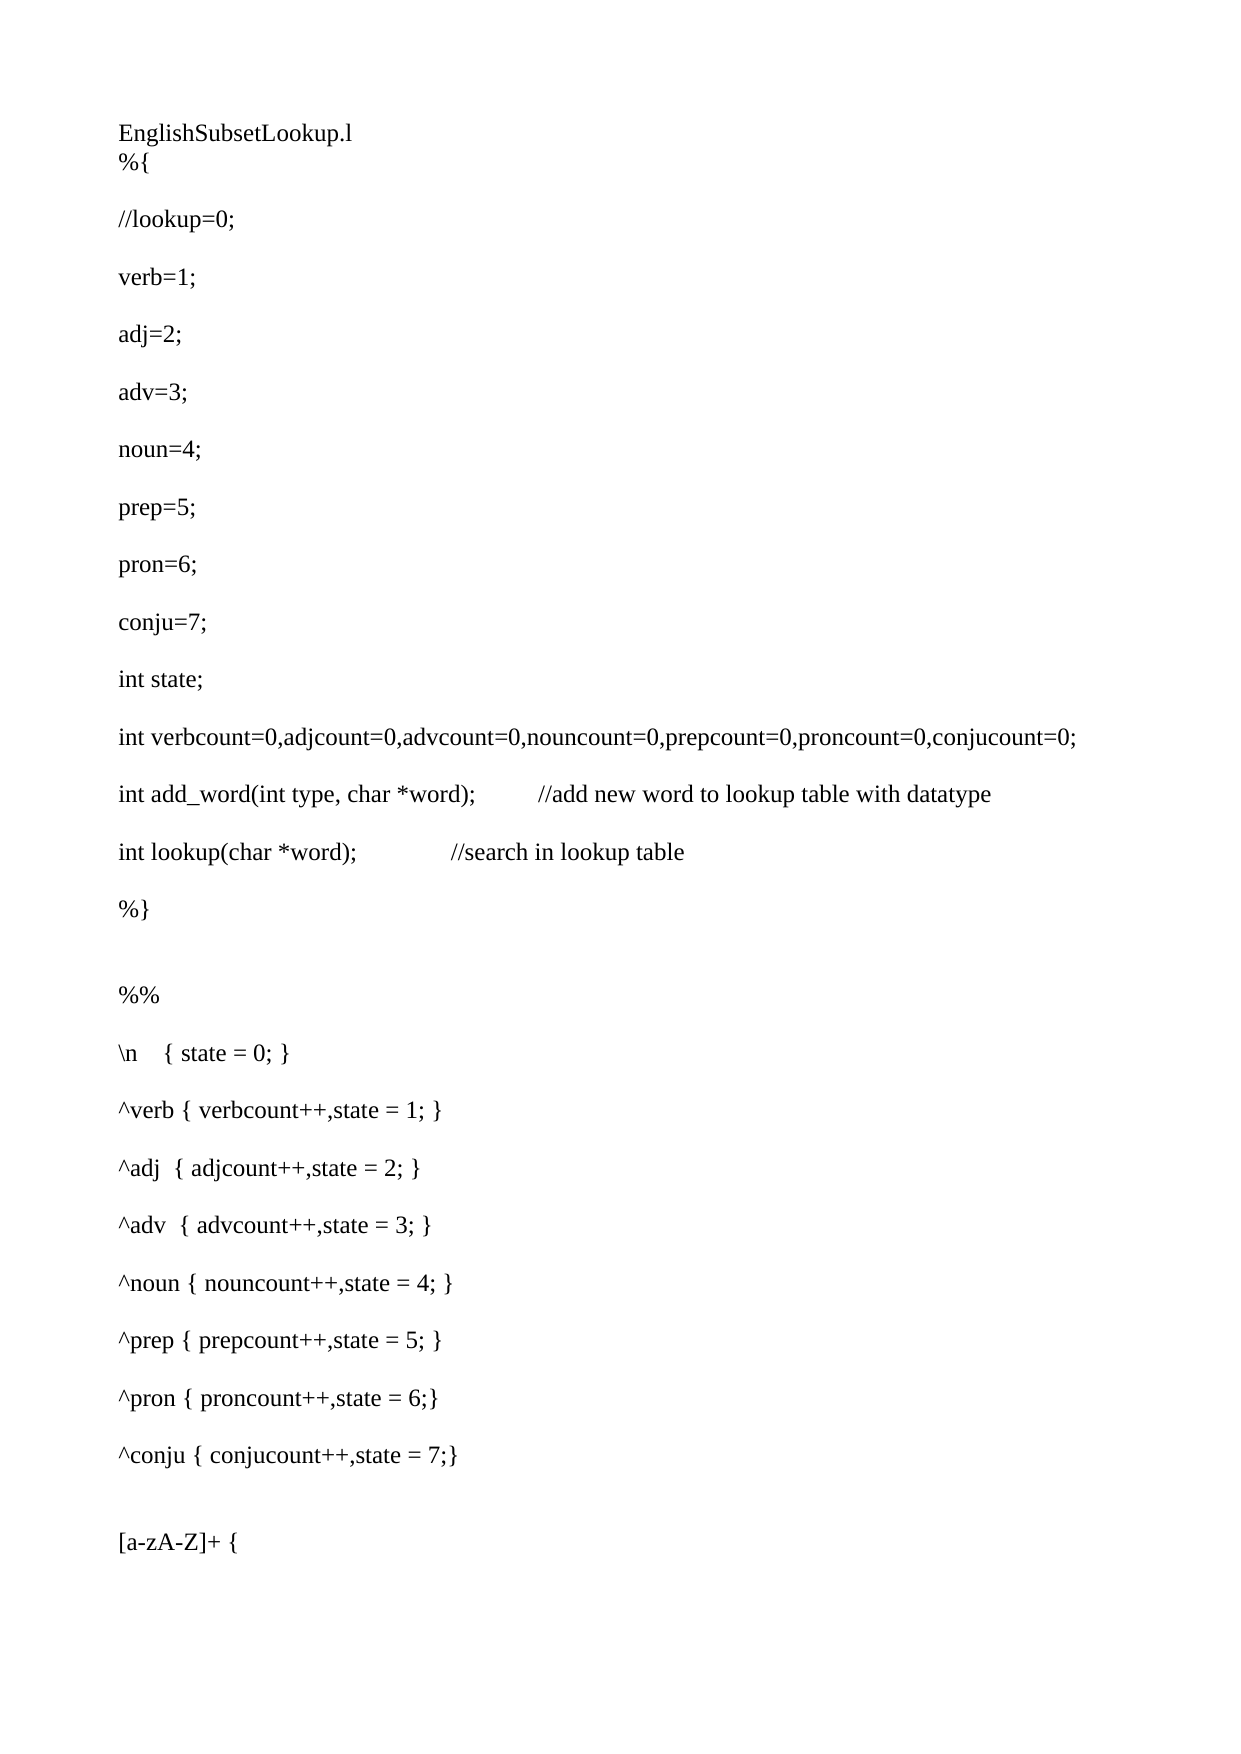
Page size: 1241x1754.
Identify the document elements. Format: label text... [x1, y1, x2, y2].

text //lookup=0; [118, 204, 1122, 233]
text \n { state = 0; } [118, 1038, 1122, 1067]
text ^verb { verbcount++,state = 1; } [118, 1096, 1122, 1124]
text %{ [118, 147, 1122, 176]
text adj=2; [118, 319, 1122, 348]
text verb=1; [118, 262, 1122, 291]
text ^noun { nouncount++,state = 4; } [118, 1268, 1122, 1297]
text %} [118, 894, 1122, 923]
text int lookup(char *word); //search in lookup table [118, 837, 1122, 866]
text %% [118, 981, 1122, 1009]
text int add_word(int type, char *word); //add new word to lookup table with datatype [118, 779, 1122, 808]
text int state; [118, 664, 1122, 693]
text conju=7; [118, 607, 1122, 636]
text noun=4; [118, 434, 1122, 463]
text [a-zA-Z]+ { [118, 1527, 1122, 1556]
text ^conju { conjucount++,state = 7;} [118, 1441, 1122, 1469]
text ^pron { proncount++,state = 6;} [118, 1383, 1122, 1412]
text ^adj { adjcount++,state = 2; } [118, 1153, 1122, 1182]
text int verbcount=0,adjcount=0,advcount=0,nouncount=0,prepcount=0,proncount=0,conjucount=0; [118, 722, 1122, 751]
text prep=5; [118, 492, 1122, 521]
text ^adv { advcount++,state = 3; } [118, 1211, 1122, 1239]
text ^prep { prepcount++,state = 5; } [118, 1326, 1122, 1354]
text adv=3; [118, 377, 1122, 406]
text EnglishSubsetLookup.l [118, 118, 1122, 147]
text pron=6; [118, 549, 1122, 578]
